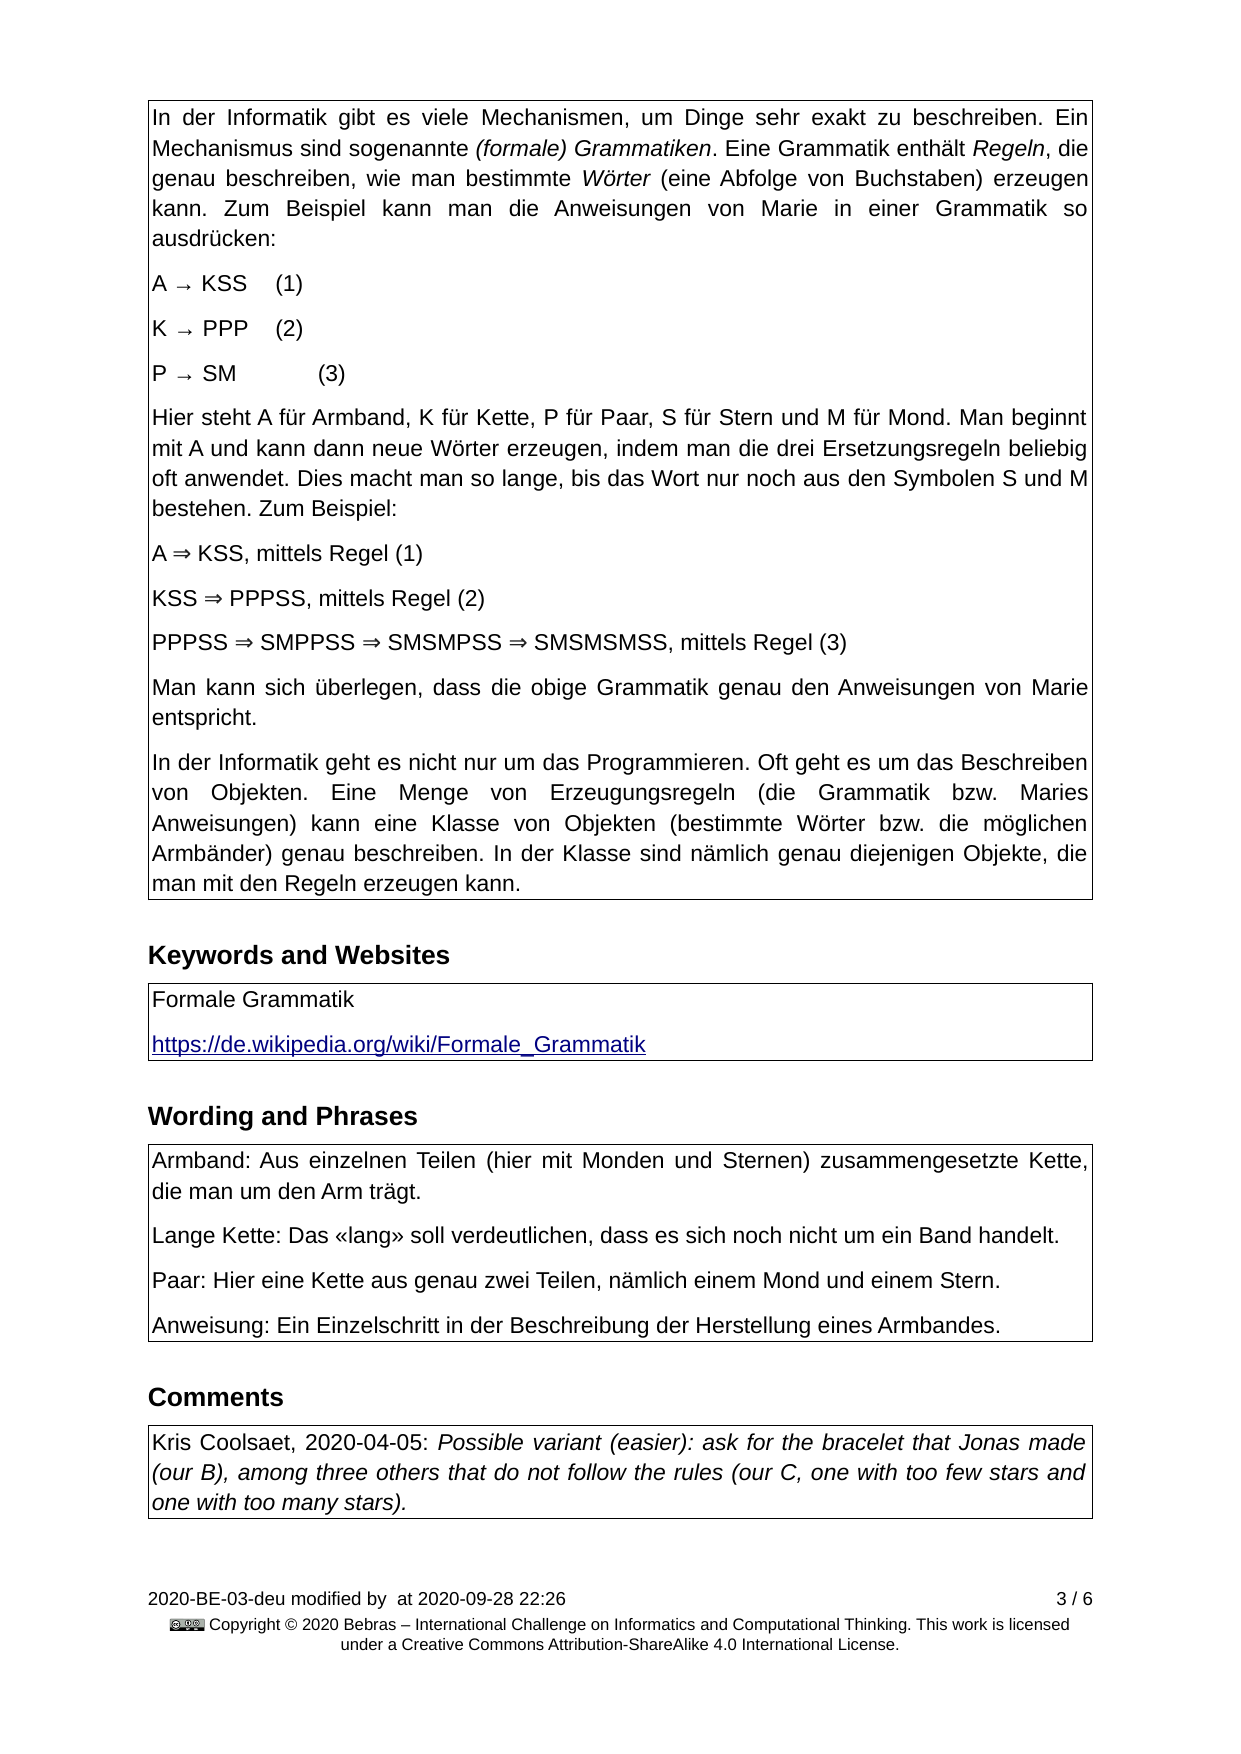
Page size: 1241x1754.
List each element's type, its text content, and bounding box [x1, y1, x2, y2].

text A ⇒ KSS, mittels Regel (1) [149, 536, 1092, 566]
text Hier steht A für Armband, K für Kette, P für Paar, S für Stern und M für Mond. Man beginnt mit A und kann dann neue Wörter erzeugen, indem man die drei Ersetzungsregeln beliebig oft anwendet. Dies macht man so lange, bis das Wort nur noch aus den Symbolen S und M bestehen. Zum Beispiel: [149, 400, 1092, 521]
subtitle Keywords and Websites [148, 939, 1093, 970]
text Armband: Aus einzelnen Teilen (hier mit Monden und Sternen) zusammengesetzte Kette, die man um den Arm trägt. [149, 1145, 1092, 1204]
text Paar: Hier eine Kette aus genau zwei Teilen, nämlich einem Mond und einem Stern. [149, 1263, 1092, 1294]
text Formale Grammatik [149, 984, 1092, 1013]
text Man kann sich überlegen, dass die obige Grammatik genau den Anweisungen von Marie entspricht. [149, 670, 1092, 731]
text Kris Coolsaet, 2020-04-05: Possible variant (easier): ask for the bracelet that Jonas made (our B), among three others that do not follow the rules (our C, one with too few stars and one with too many stars). [149, 1426, 1092, 1518]
subtitle Wording and Phrases [148, 1101, 1093, 1131]
text In der Informatik geht es nicht nur um das Programmieren. Oft geht es um das Beschreiben von Objekten. Eine Menge von Erzeugungsregeln (die Grammatik bzw. Maries Anweisungen) kann eine Klasse von Objekten (bestimmte Wörter bzw. die möglichen Armbänder) genau beschreiben. In der Klasse sind nämlich genau diejenigen Objekte, die man mit den Regeln erzeugen kann. [149, 745, 1092, 899]
text Anweisung: Ein Einzelschritt in der Beschreibung der Herstellung eines Armbandes. [149, 1308, 1092, 1341]
text https://de.wikipedia.org/wiki/Formale_Grammatik [149, 1027, 1092, 1060]
text A → KSS (1) [149, 266, 1092, 296]
text In der Informatik gibt es viele Mechanismen, um Dinge sehr exakt zu beschreiben. Ein Mechanismus sind sogenannte (formale) Grammatiken. Eine Grammatik enthält Regeln, die genau beschreiben, wie man bestimmte Wörter (eine Abfolge von Buchstaben) erzeugen kann. Zum Beispiel kann man die Anweisungen von Marie in einer Grammatik so ausdrücken: [149, 101, 1092, 252]
text P → SM (3) [149, 356, 1092, 386]
text KSS ⇒ PPPSS, mittels Regel (2) [149, 581, 1092, 611]
text PPPSS ⇒ SMPPSS ⇒ SMSMPSS ⇒ SMSMSMSS, mittels Regel (3) [149, 625, 1092, 656]
text K → PPP (2) [149, 311, 1092, 341]
text Lange Kette: Das «lang» soll verdeutlichen, dass es sich noch nicht um ein Band handelt. [149, 1218, 1092, 1249]
subtitle Comments [148, 1382, 1093, 1412]
